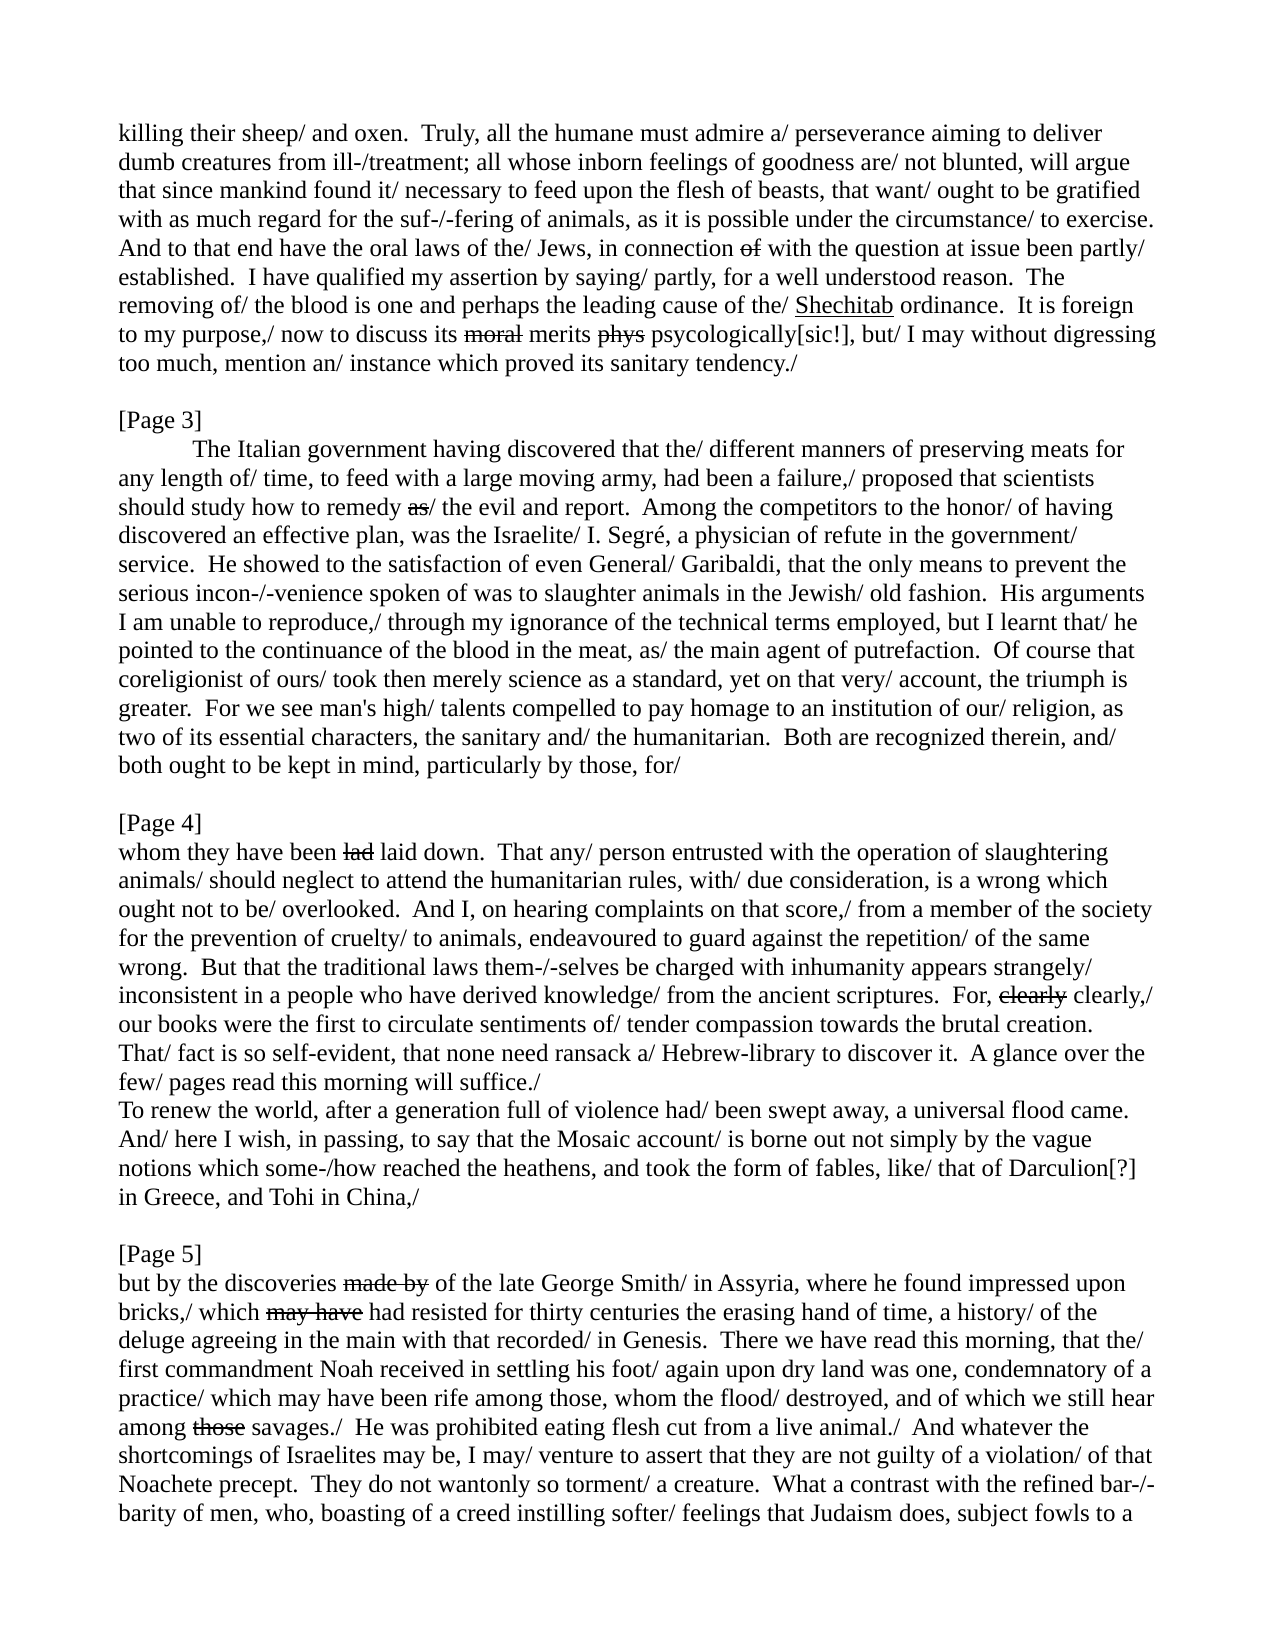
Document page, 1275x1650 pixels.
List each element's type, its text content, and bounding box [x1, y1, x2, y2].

text but by the discoveries made by of the late George Smith/ in Assyria, where he found impressed upon bricks,/ which may have had resisted for thirty centuries the erasing hand of time, a history/ of the deluge agreeing in the main with that recorded/ in Genesis. There we have read this morning, that the/ first commandment Noah received in settling his foot/ again upon dry land was one, condemnatory of a practice/ which may have been rife among those, whom the flood/ destroyed, and of which we still hear among those savages./ He was prohibited eating flesh cut from a live animal./ And whatever the shortcomings of Israelites may be, I may/ venture to assert that they are not guilty of a violation/ of that Noachete precept. They do not wantonly so torment/ a creature. What a contrast with the refined bar-/-barity of men, who, boasting of a creed instilling softer/ feelings that Judaism does, subject fowls to a [118, 1268, 1157, 1527]
text [Page 5] [118, 1239, 1157, 1268]
text whom they have been lad laid down. That any/ person entrusted with the operation of slaughtering animals/ should neglect to attend the humanitarian rules, with/ due consideration, is a wrong which ought not to be/ overlooked. And I, on hearing complaints on that score,/ from a member of the society for the prevention of cruelty/ to animals, endeavoured to guard against the repetition/ of the same wrong. But that the traditional laws them-/-selves be charged with inhumanity appears strangely/ inconsistent in a people who have derived knowledge/ from the ancient scriptures. For, clearly clearly,/ our books were the first to circulate sentiments of/ tender compassion towards the brutal creation. That/ fact is so self-evident, that none need ransack a/ Hebrew-library to discover it. A glance over the few/ pages read this morning will suffice./ [118, 837, 1157, 1096]
text [Page 3] [118, 406, 1157, 434]
text To renew the world, after a generation full of violence had/ been swept away, a universal flood came. And/ here I wish, in passing, to say that the Mosaic account/ is borne out not simply by the vague notions which some-/how reached the heathens, and took the form of fables, like/ that of Darculion[?] in Greece, and Tohi in China,/ [118, 1096, 1157, 1211]
text [Page 4] [118, 808, 1157, 837]
text The Italian government having discovered that the/ different manners of preserving meats for any length of/ time, to feed with a large moving army, had been a failure,/ proposed that scientists should study how to remedy as/ the evil and report. Among the competitors to the honor/ of having discovered an effective plan, was the Israelite/ I. Segré, a physician of refute in the government/ service. He showed to the satisfaction of even General/ Garibaldi, that the only means to prevent the serious incon-/-venience spoken of was to slaughter animals in the Jewish/ old fashion. His arguments I am unable to reproduce,/ through my ignorance of the technical terms employed, but I learnt that/ he pointed to the continuance of the blood in the meat, as/ the main agent of putrefaction. Of course that coreligionist of ours/ took then merely science as a standard, yet on that very/ account, the triumph is greater. For we see man's high/ talents compelled to pay homage to an institution of our/ religion, as two of its essential characters, the sanitary and/ the humanitarian. Both are recognized therein, and/ both ought to be kept in mind, particularly by those, for/ [118, 434, 1157, 779]
text killing their sheep/ and oxen. Truly, all the humane must admire a/ perseverance aiming to deliver dumb creatures from ill-/treatment; all whose inborn feelings of goodness are/ not blunted, will argue that since mankind found it/ necessary to feed upon the flesh of beasts, that want/ ought to be gratified with as much regard for the suf-/-fering of animals, as it is possible under the circumstance/ to exercise. And to that end have the oral laws of the/ Jews, in connection of with the question at issue been partly/ established. I have qualified my assertion by saying/ partly, for a well understood reason. The removing of/ the blood is one and perhaps the leading cause of the/ Shechitab ordinance. It is foreign to my purpose,/ now to discuss its moral merits phys psycologically[sic!], but/ I may without digressing too much, mention an/ instance which proved its sanitary tendency./ [118, 118, 1157, 377]
